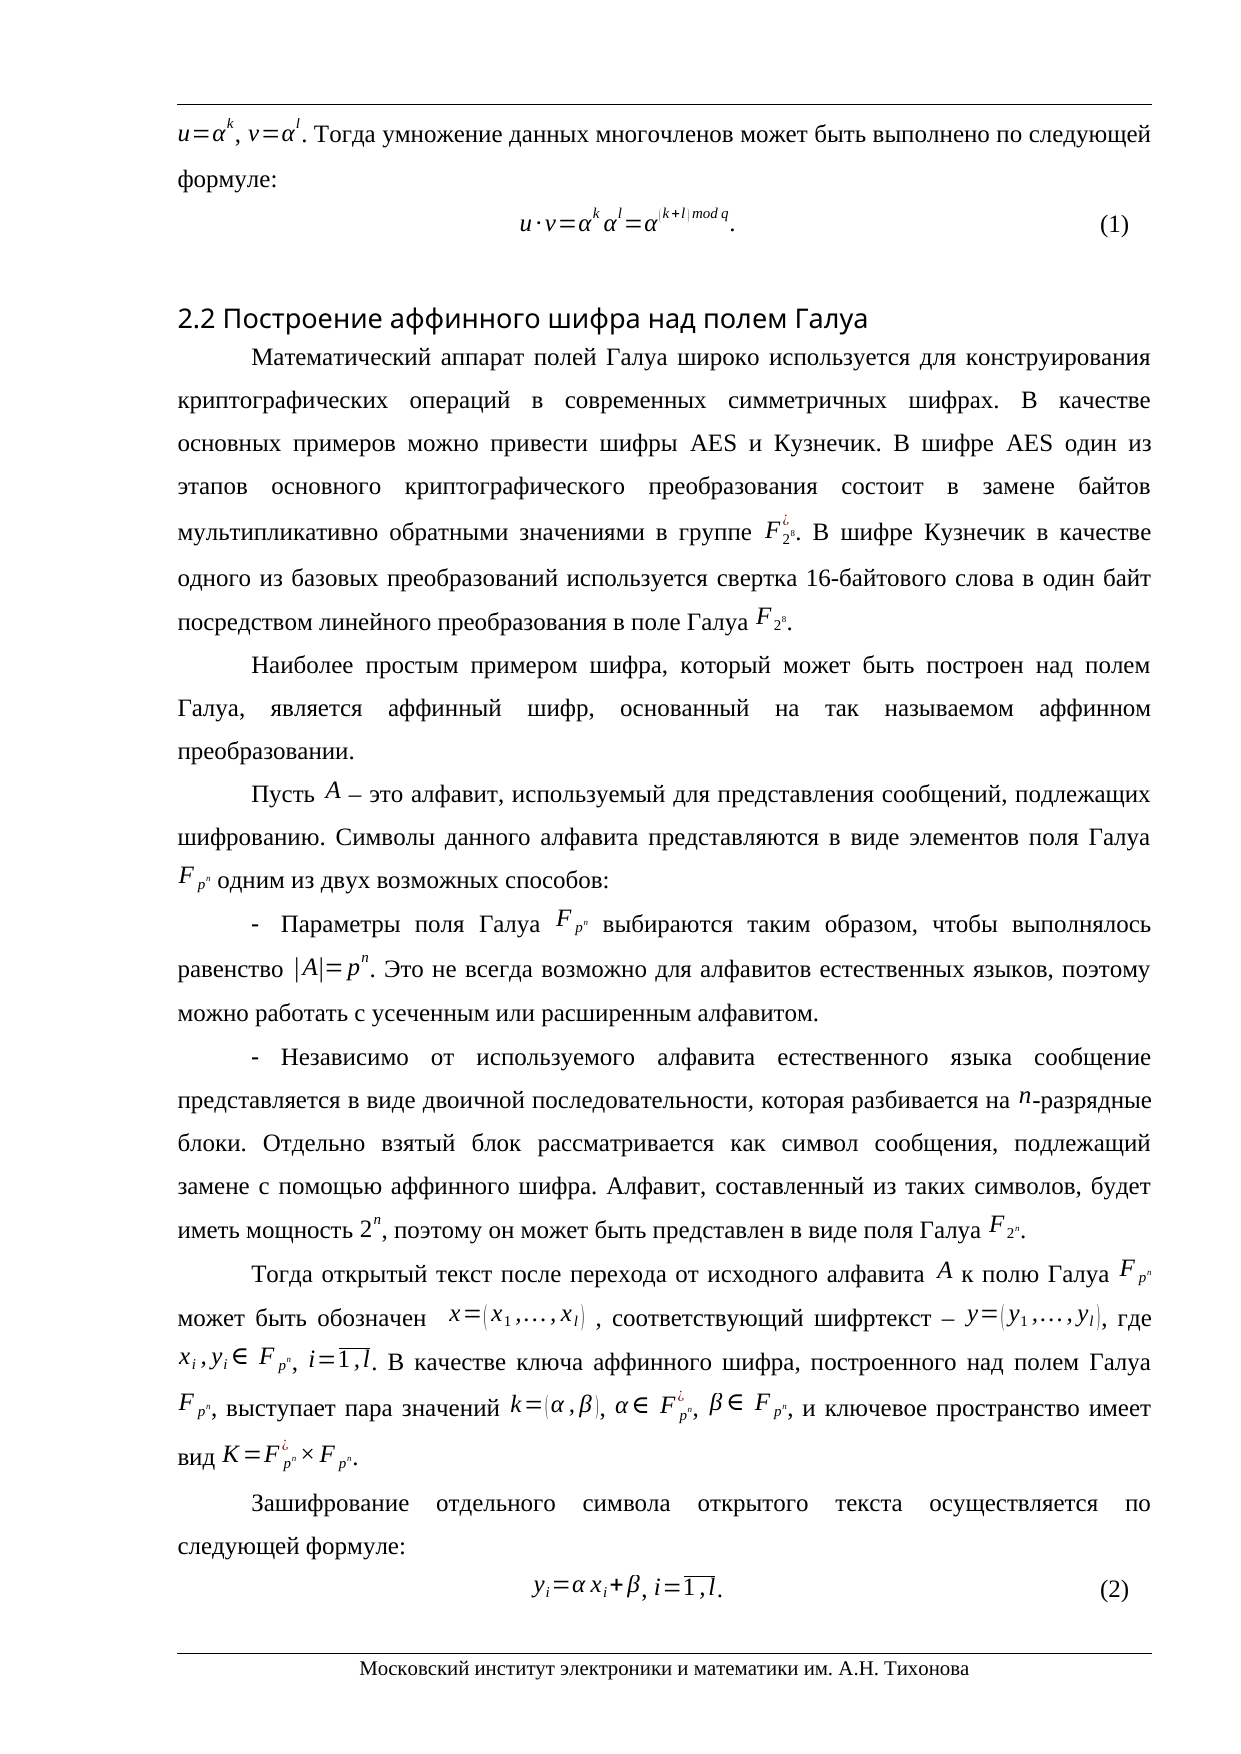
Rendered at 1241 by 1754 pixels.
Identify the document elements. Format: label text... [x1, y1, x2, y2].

text Зашифрование отдельного символа открытого текста осуществляется по следующей формуле: [177, 1488, 1152, 1560]
table_header (2) [1078, 1574, 1151, 1616]
text Наиболее простым примером шифра, который может быть построен над полем Галуа, является аффинный шифр, основанный на так называемом аффинном преобразовании. [177, 650, 1152, 765]
text Пусть – это алфавит, используемый для представления сообщений, подлежащих шифрованию. Символы данного алфавита представляются в виде элементов поля Галуа одним из двух возможных способов: [177, 779, 1152, 894]
list Параметры поля Галуа выбираются таким образом, чтобы выполнялось равенство . Это не всегда возможно для алфавитов естественных языков, поэтому можно работать с усеченным или расширенным алфавитом. [177, 909, 1152, 1027]
table_header (1) [1078, 207, 1151, 252]
table_header , . [177, 1574, 1077, 1616]
text Математический аппарат полей Галуа широко используется для конструирования криптографических операций в современных симметричных шифрах. В качестве основных примеров можно привести шифры AES и Кузнечик. В шифре AES один из этапов основного криптографического преобразования состоит в замене байтов мультипликативно обратными значениями в группе . В шифре Кузнечик в качестве одного из базовых преобразований используется свертка 16-байтового слова в один байт посредством линейного преобразования в поле Галуа . [177, 342, 1152, 635]
text Известно, что мультипликативная группа поля Галуа , включающая все ненулевые элементы поля, представляет собой циклическую группу порядка . Это означает, что каждый элемент данной группы может быть представлен в виде некоторой степени образующего элемента : . Количество образующих элементов группы может быть определено через функцию Эйлера как . Разложение элементов мультипликативной группы поля Галуа по степеням образующего позволяет реализовать операцию умножения многочленов в поле Галуа более простым образом. Пусть даны два многочлена , причем известно, что , . Тогда умножение данных многочленов может быть выполнено по следующей формуле: [177, 118, 1152, 193]
list Независимо от используемого алфавита естественного языка сообщение представляется в виде двоичной последовательности, которая разбивается на -разрядные блоки. Отдельно взятый блок рассматривается как символ сообщения, подлежащий замене с помощью аффинного шифра. Алфавит, составленный из таких символов, будет иметь мощность , поэтому он может быть представлен в виде поля Галуа . [177, 1042, 1152, 1245]
text Тогда открытый текст после перехода от исходного алфавита к полю Галуа может быть обозначен , соответствующий шифртекст – , где , . В качестве ключа аффинного шифра, построенного над полем Галуа , выступает пара значений , , , и ключевое пространство имеет вид . [177, 1259, 1152, 1474]
subtitle 2.2 Построение аффинного шифра над полем Галуа [177, 300, 1152, 337]
table_header . [177, 207, 1077, 252]
